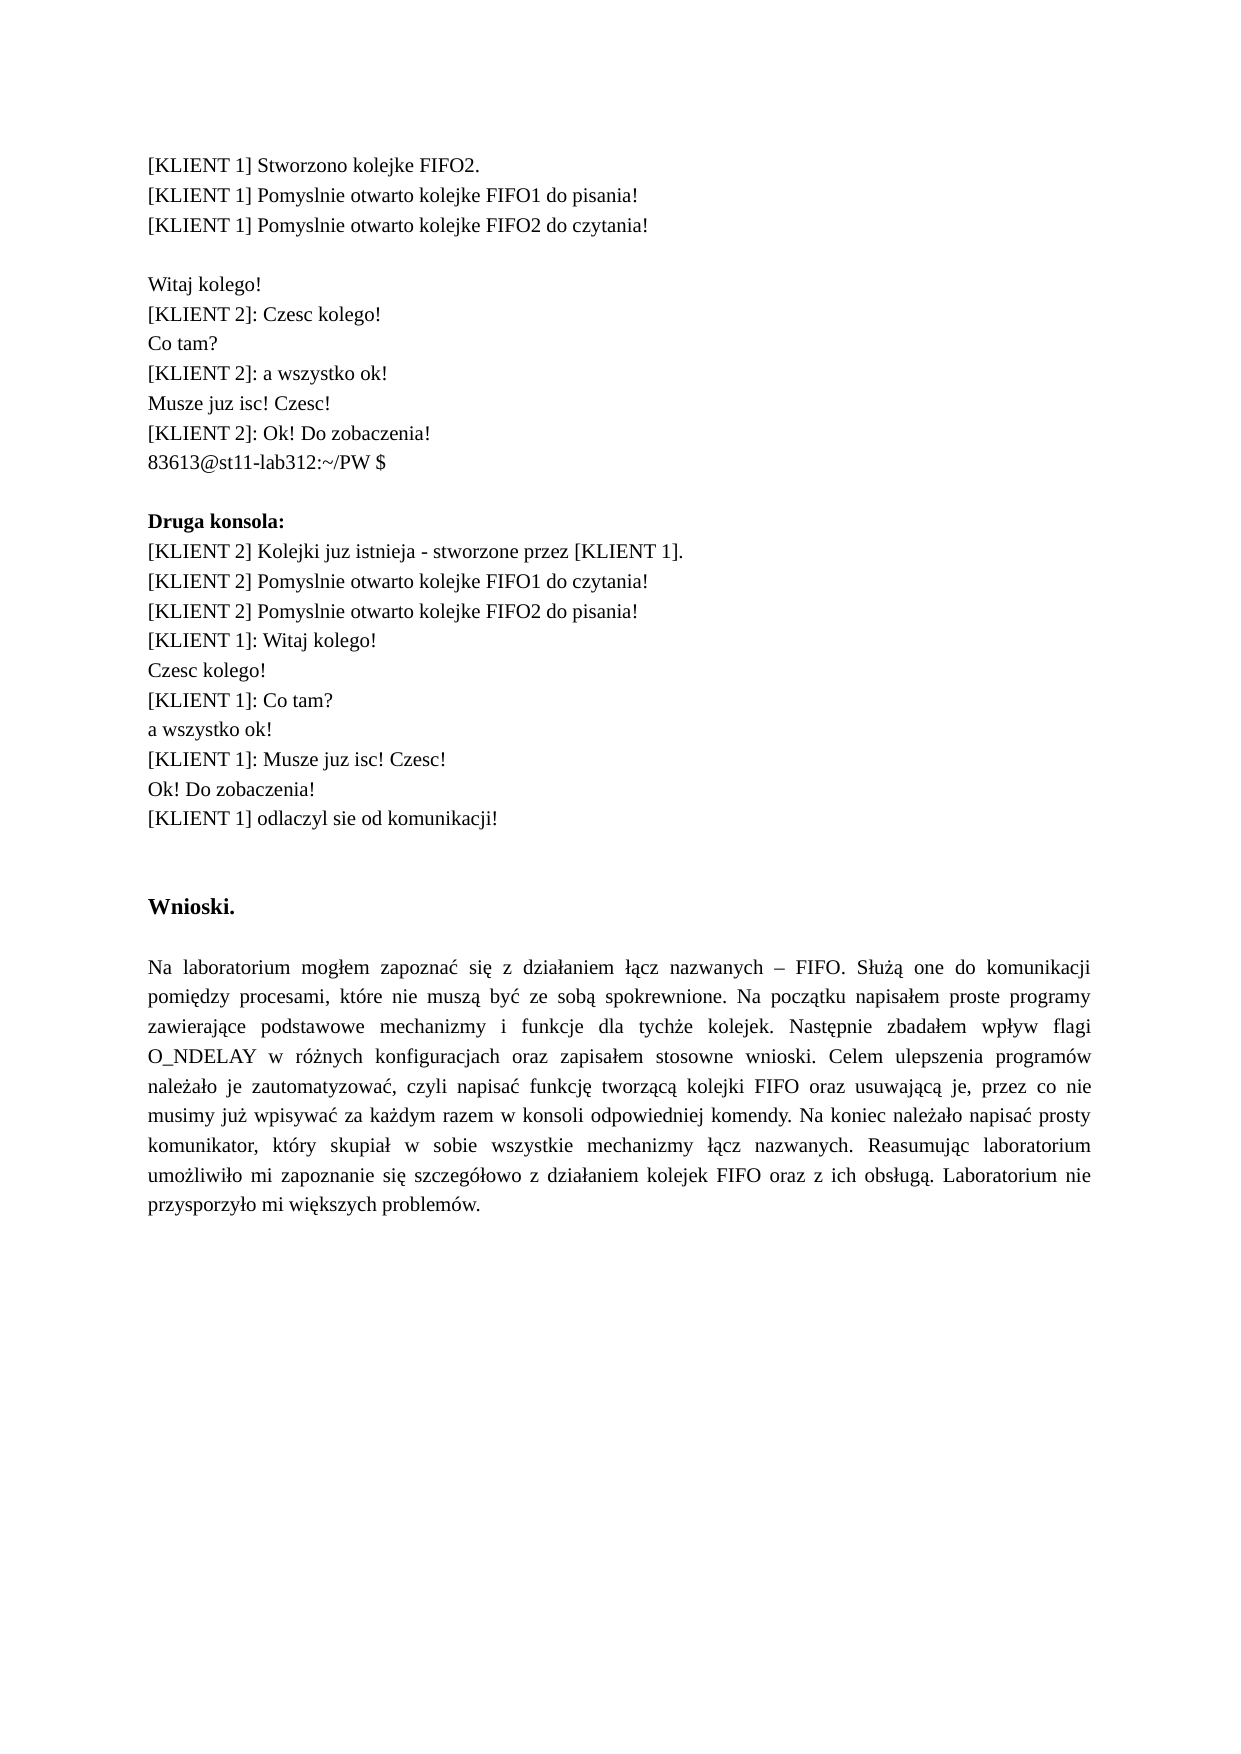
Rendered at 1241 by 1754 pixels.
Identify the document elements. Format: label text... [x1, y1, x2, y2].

text a wszystko ok! [148, 712, 1093, 741]
text [KLIENT 1] odlaczyl sie od komunikacji! [148, 801, 1093, 830]
text Ok! Do zobaczenia! [148, 771, 1093, 801]
text [KLIENT 1]: Co tam? [148, 682, 1093, 712]
text Musze juz isc! Czesc! [148, 385, 1093, 415]
text Co tam? [148, 326, 1093, 355]
text [KLIENT 2] Pomyslnie otwarto kolejke FIFO2 do pisania! [148, 593, 1093, 623]
text Druga konsola: [148, 504, 1093, 533]
text [KLIENT 2]: a wszystko ok! [148, 355, 1093, 385]
text [KLIENT 2] Pomyslnie otwarto kolejke FIFO1 do czytania! [148, 563, 1093, 593]
text [KLIENT 1]: Musze juz isc! Czesc! [148, 741, 1093, 771]
text Czesc kolego! [148, 652, 1093, 682]
text [KLIENT 2]: Ok! Do zobaczenia! [148, 415, 1093, 444]
text [KLIENT 1] Pomyslnie otwarto kolejke FIFO2 do czytania! [148, 207, 1093, 237]
text [KLIENT 1]: Witaj kolego! [148, 623, 1093, 652]
text [KLIENT 1] Stworzono kolejke FIFO2. [148, 148, 1093, 177]
text [KLIENT 2] Kolejki juz istnieja - stworzone przez [KLIENT 1]. [148, 533, 1093, 563]
text 83613@st11-lab312:~/PW $ [148, 444, 1093, 474]
text Wnioski. [148, 890, 1093, 919]
text [KLIENT 2]: Czesc kolego! [148, 296, 1093, 326]
text [KLIENT 1] Pomyslnie otwarto kolejke FIFO1 do pisania! [148, 177, 1093, 207]
text Witaj kolego! [148, 266, 1093, 296]
text Na laboratorium mogłem zapoznać się z działaniem łącz nazwanych – FIFO. Służą one do komunikacji pomiędzy procesami, które nie muszą być ze sobą spokrewnione. Na początku napisałem proste programy zawierające podstawowe mechanizmy i funkcje dla tychże kolejek. Następnie zbadałem wpływ flagi O_NDELAY w różnych konfiguracjach oraz zapisałem stosowne wnioski. Celem ulepszenia programów należało je zautomatyzować, czyli napisać funkcję tworzącą kolejki FIFO oraz usuwającą je, przez co nie musimy już wpisywać za każdym razem w konsoli odpowiedniej komendy. Na koniec należało napisać prosty komunikator, który skupiał w sobie wszystkie mechanizmy łącz nazwanych. Reasumując laboratorium umożliwiło mi zapoznanie się szczegółowo z działaniem kolejek FIFO oraz z ich obsługą. Laboratorium nie przysporzyło mi większych problemów. [148, 949, 1093, 1216]
